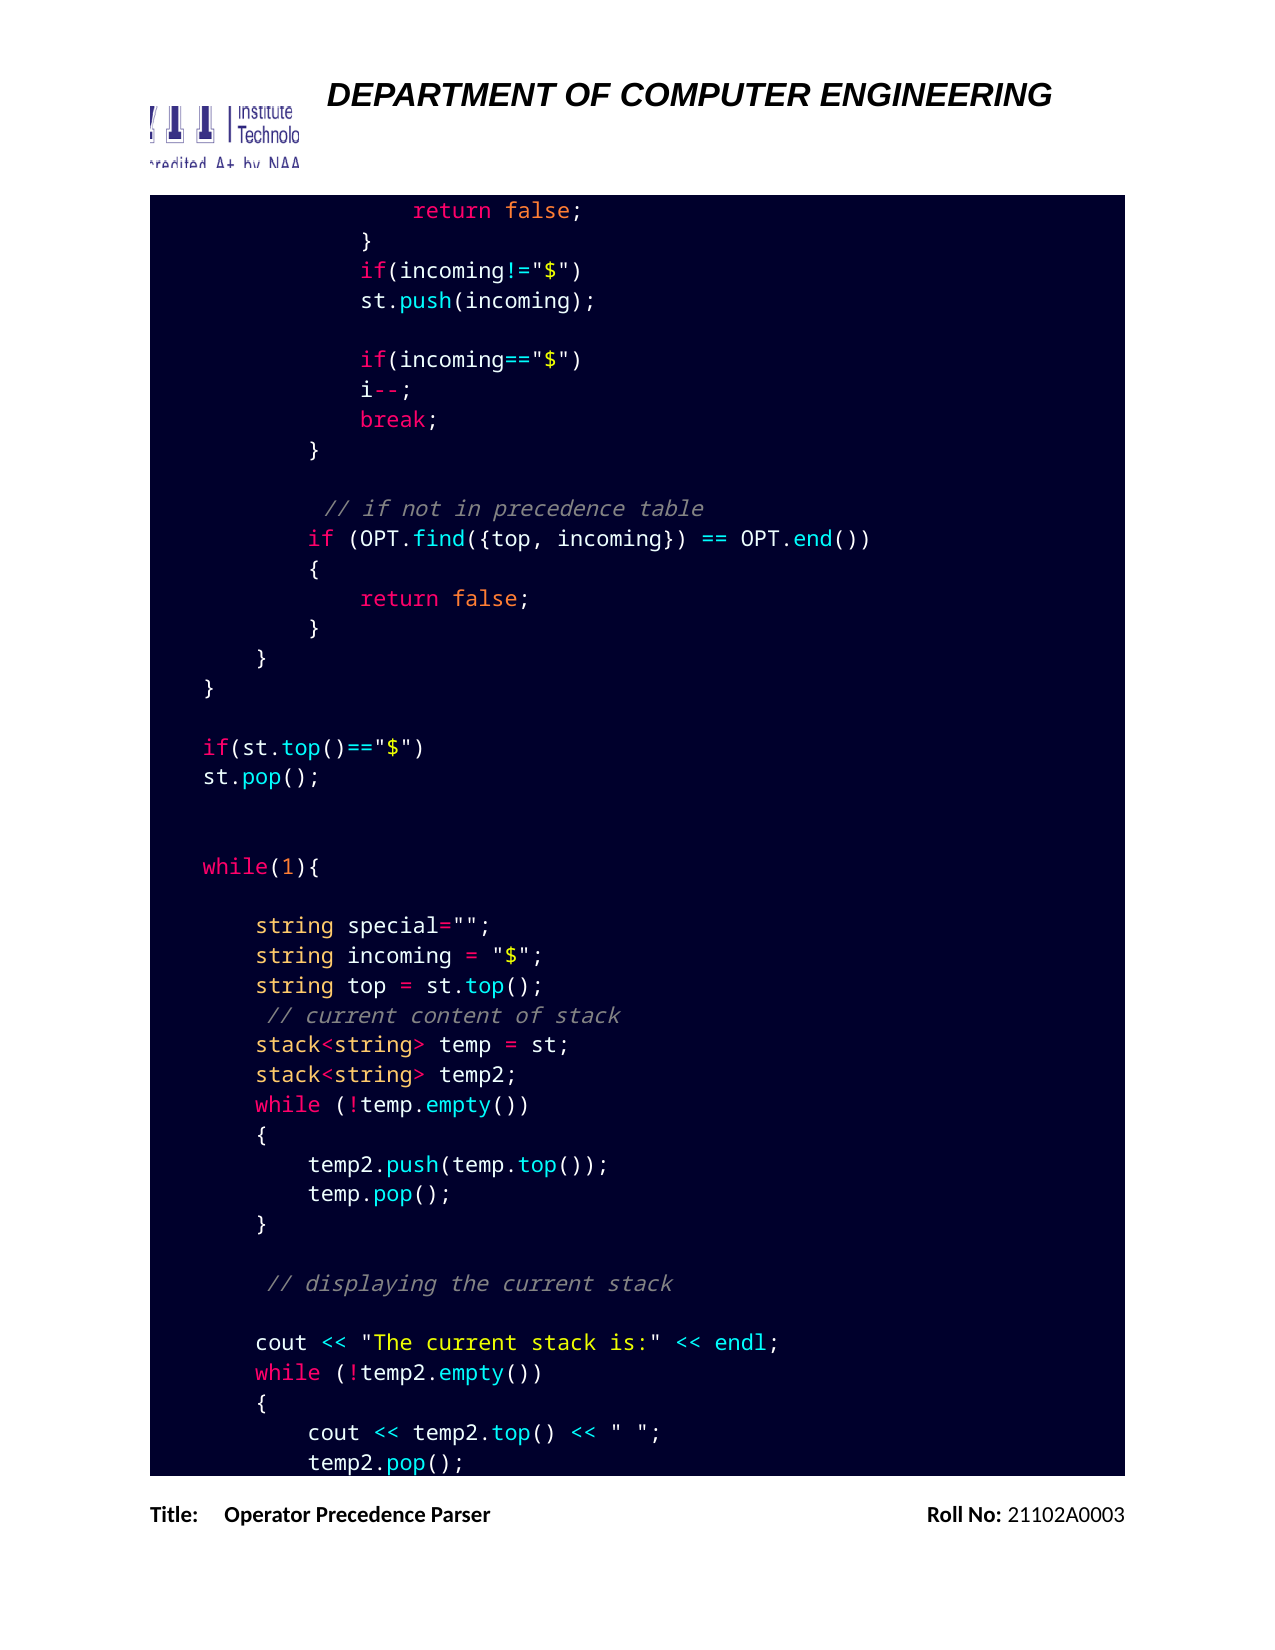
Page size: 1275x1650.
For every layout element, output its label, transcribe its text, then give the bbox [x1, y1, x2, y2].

text st.push(incoming); [150, 284, 1125, 314]
text string incoming = "$"; [150, 940, 1125, 970]
text break; [150, 404, 1125, 433]
text cout << temp2.top() << " "; [150, 1417, 1125, 1446]
text { [150, 1119, 1125, 1148]
text return false; [150, 582, 1125, 612]
text i--; [150, 374, 1125, 404]
text temp.pop(); [150, 1178, 1125, 1208]
text if(incoming=="$") [150, 344, 1125, 374]
text string special=""; [150, 910, 1125, 940]
text while (!temp2.empty()) [150, 1357, 1125, 1387]
text while (!temp.empty()) [150, 1089, 1125, 1119]
text st.pop(); [150, 761, 1125, 791]
text while(1){ [150, 851, 1125, 880]
text string top = st.top(); [150, 970, 1125, 999]
text if (OPT.find({top, incoming}) == OPT.end()) [150, 523, 1125, 553]
text if(st.top()=="$") [150, 731, 1125, 761]
text temp2.pop(); [150, 1446, 1125, 1476]
text return false; [150, 195, 1125, 225]
text // if not in precedence table [150, 493, 1125, 523]
text } [150, 672, 1125, 702]
text if(incoming!="$") [150, 255, 1125, 284]
text { [150, 553, 1125, 582]
text stack<string> temp2; [150, 1059, 1125, 1089]
text // displaying the current stack [150, 1268, 1125, 1297]
text temp2.push(temp.top()); [150, 1148, 1125, 1178]
text } [150, 642, 1125, 672]
text } [150, 225, 1125, 255]
text } [150, 1208, 1125, 1238]
text // current content of stack [150, 999, 1125, 1029]
text stack<string> temp = st; [150, 1029, 1125, 1059]
text cout << "The current stack is:" << endl; [150, 1327, 1125, 1357]
text } [150, 612, 1125, 642]
text } [150, 433, 1125, 463]
text { [150, 1387, 1125, 1417]
